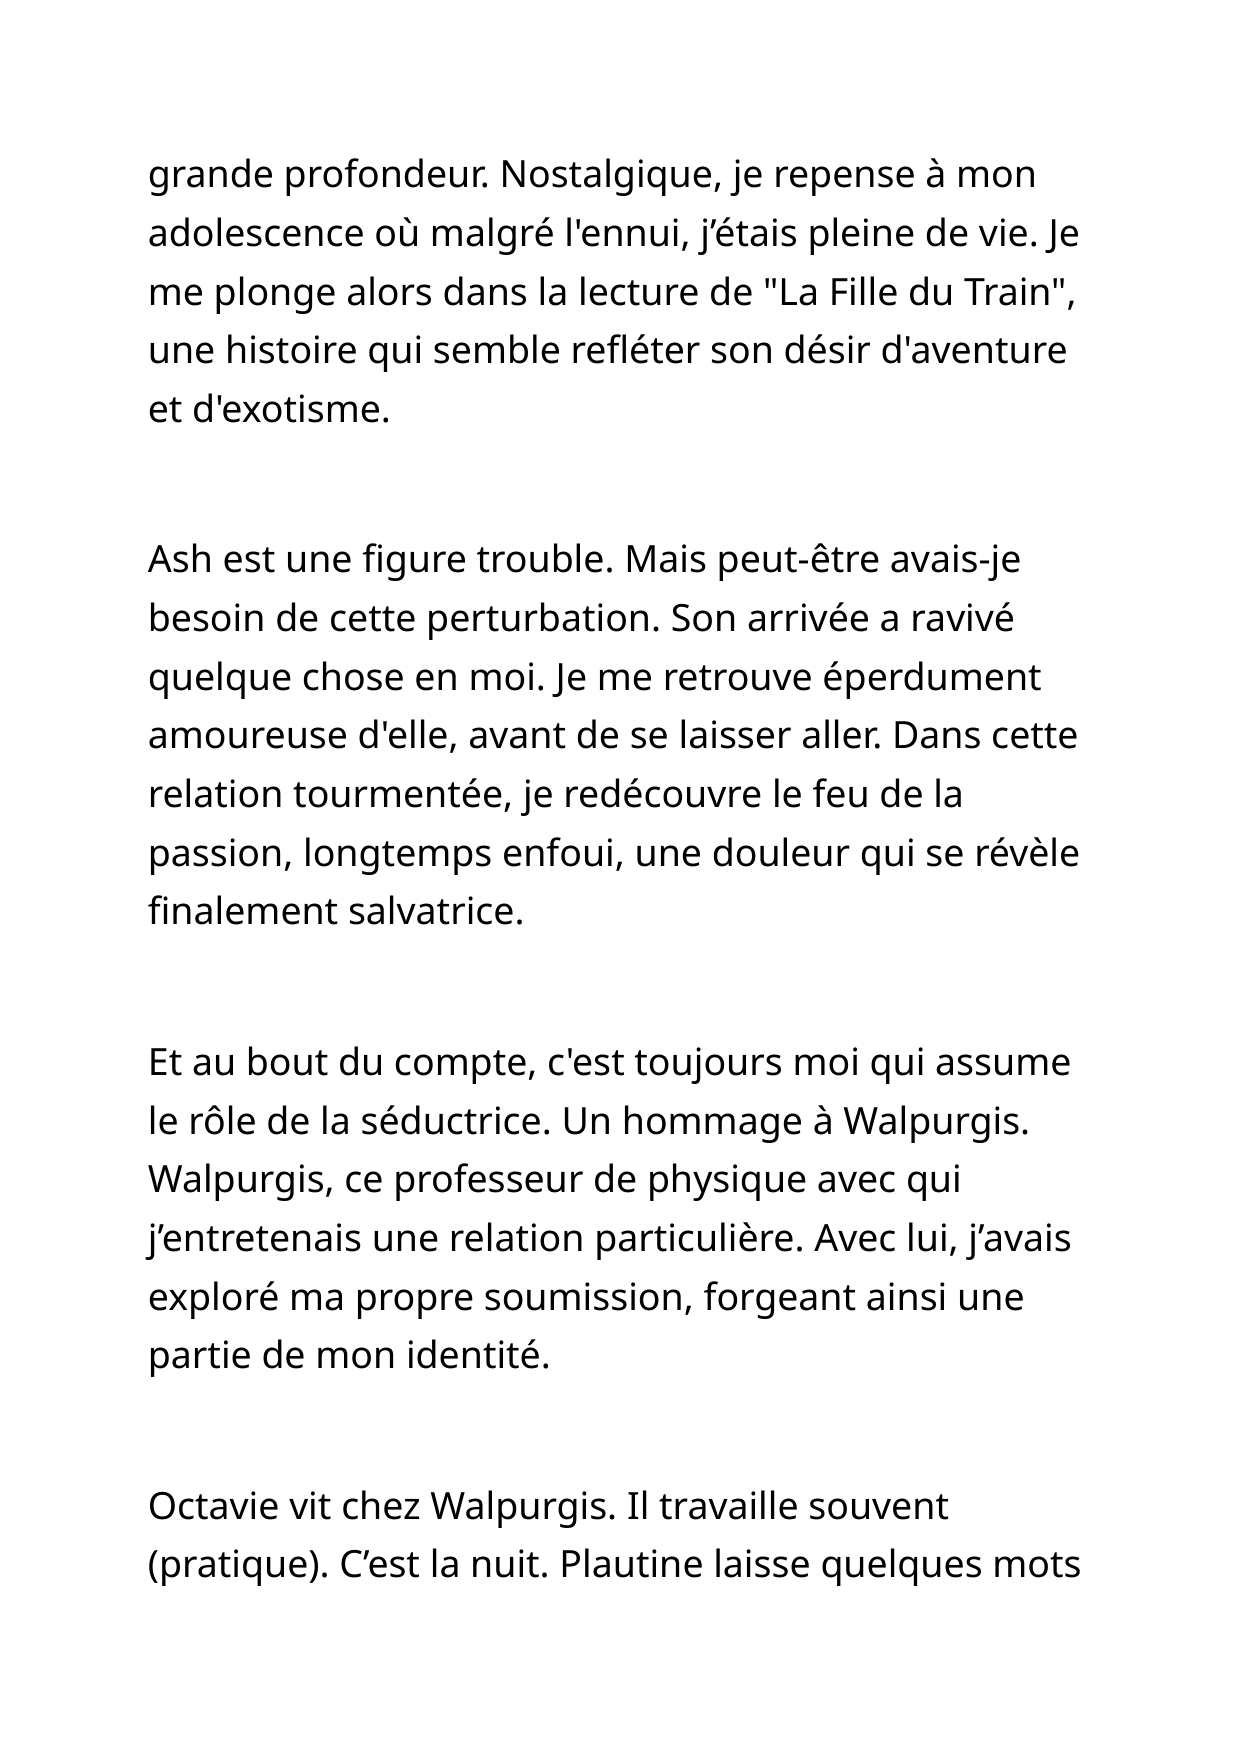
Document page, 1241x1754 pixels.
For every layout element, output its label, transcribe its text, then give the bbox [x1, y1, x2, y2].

text Et au bout du compte, c'est toujours moi qui assume le rôle de la séductrice. Un hommage à Walpurgis. Walpurgis, ce professeur de physique avec qui j’entretenais une relation particulière. Avec lui, j’avais exploré ma propre soumission, forgeant ainsi une partie de mon identité. [148, 1035, 1093, 1379]
text grande profondeur. Nostalgique, je repense à mon adolescence où malgré l'ennui, j’étais pleine de vie. Je me plonge alors dans la lecture de "La Fille du Train", une histoire qui semble refléter son désir d'aventure et d'exotisme. [148, 148, 1093, 433]
text Ash est une figure trouble. Mais peut-être avais-je besoin de cette perturbation. Son arrivée a ravivé quelque chose en moi. Je me retrouve éperdument amoureuse d'elle, avant de se laisser aller. Dans cette relation tourmentée, je redécouvre le feu de la passion, longtemps enfoui, une douleur qui se révèle finalement salvatrice. [148, 533, 1093, 936]
text Octavie vit chez Walpurgis. Il travaille souvent (pratique). C’est la nuit. Plautine laisse quelques mots [148, 1479, 1093, 1589]
